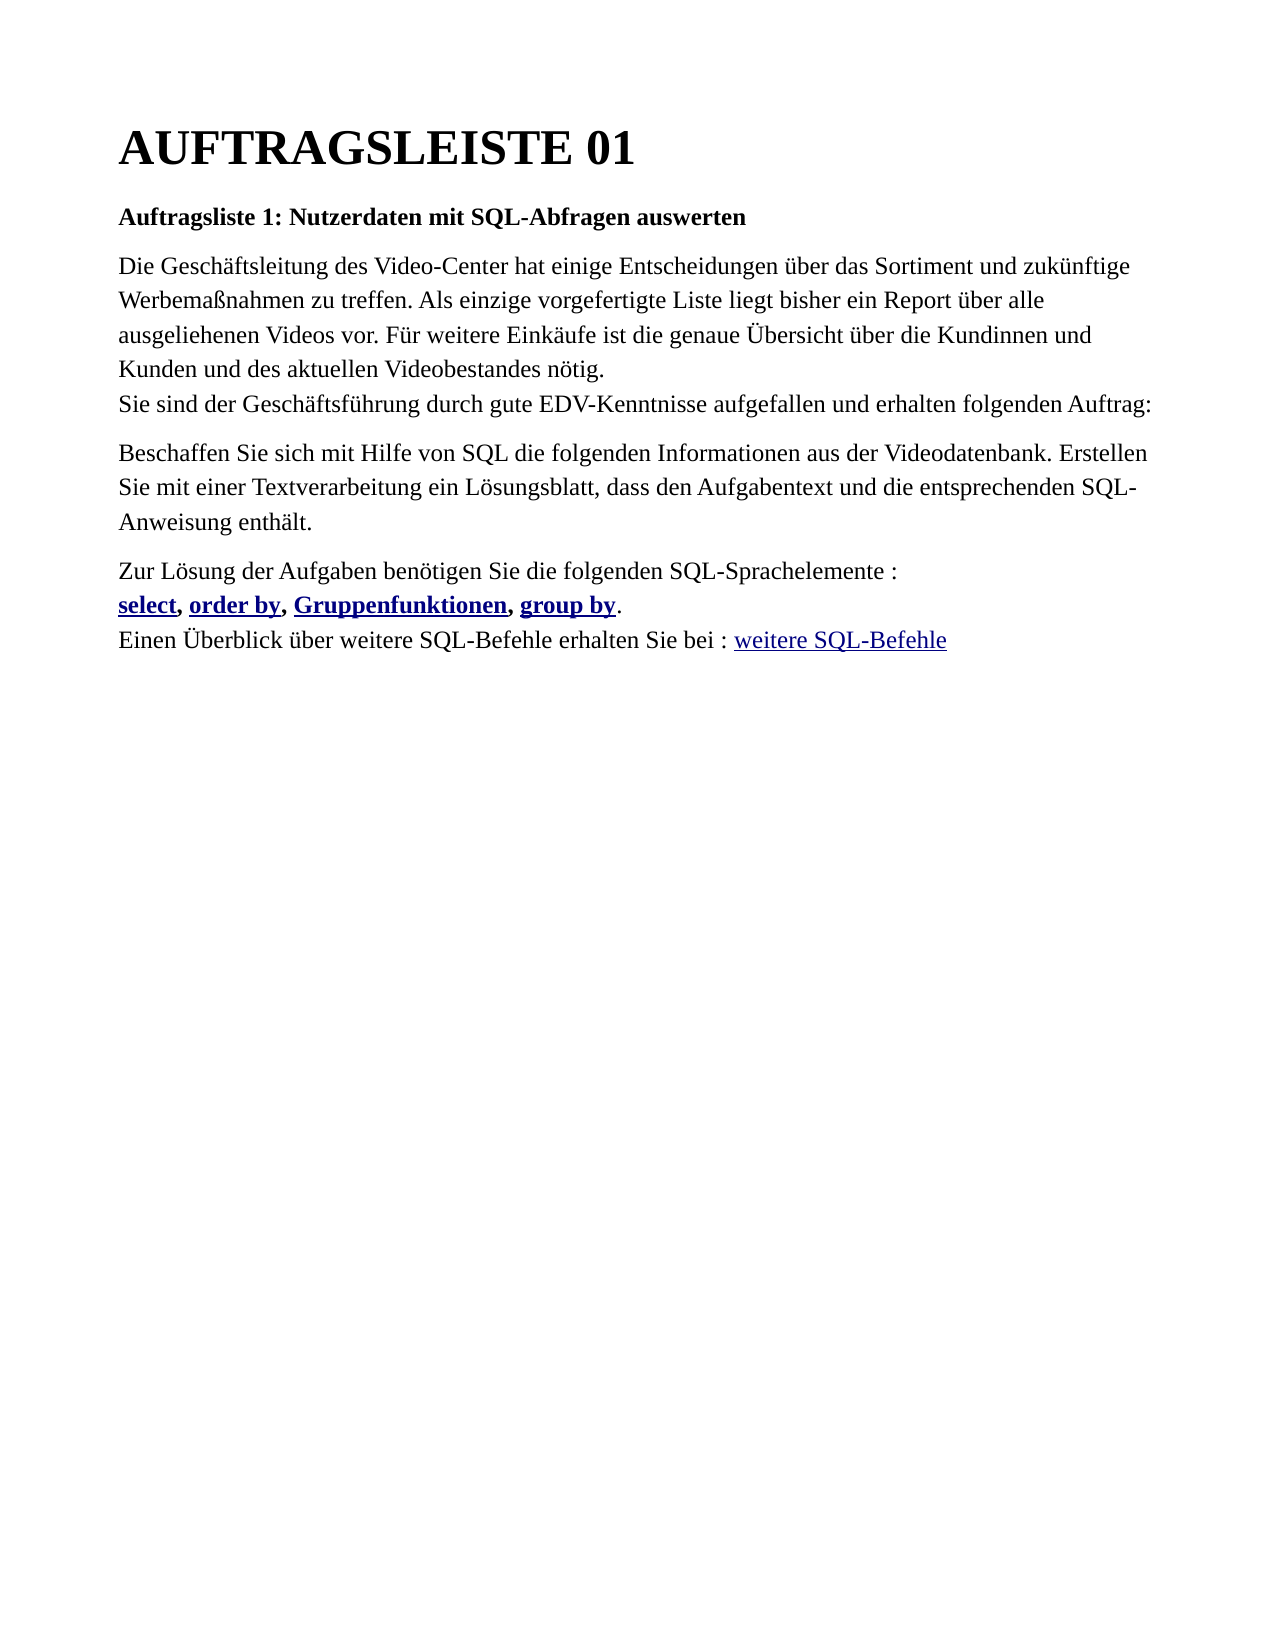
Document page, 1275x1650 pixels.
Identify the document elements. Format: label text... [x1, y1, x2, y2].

text Die Geschäftsleitung des Video-Center hat einige Entscheidungen über das Sortiment und zukünftige Werbemaßnahmen zu treffen. Als einzige vorgefertigte Liste liegt bisher ein Report über alle ausgeliehenen Videos vor. Für weitere Einkäufe ist die genaue Übersicht über die Kundinnen und Kunden und des aktuellen Videobestandes nötig. Sie sind der Geschäftsführung durch gute EDV-Kenntnisse aufgefallen und erhalten folgenden Auftrag: [118, 251, 1157, 417]
text AUFTRAGSLEISTE 01 [118, 118, 1157, 176]
text Zur Lösung der Aufgaben benötigen Sie die folgenden SQL-Sprachelemente : select, order by, Gruppenfunktionen, group by. Einen Überblick über weitere SQL-Befehle erhalten Sie bei : weitere SQL-Befehle [118, 556, 1157, 653]
text Auftragsliste 1: Nutzerdaten mit SQL-Abfragen auswerten [118, 202, 1157, 230]
text Beschaffen Sie sich mit Hilfe von SQL die folgenden Informationen aus der Videodatenbank. Erstellen Sie mit einer Textverarbeitung ein Lösungsblatt, dass den Aufgabentext und die entsprechenden SQL-Anweisung enthält. [118, 438, 1157, 535]
